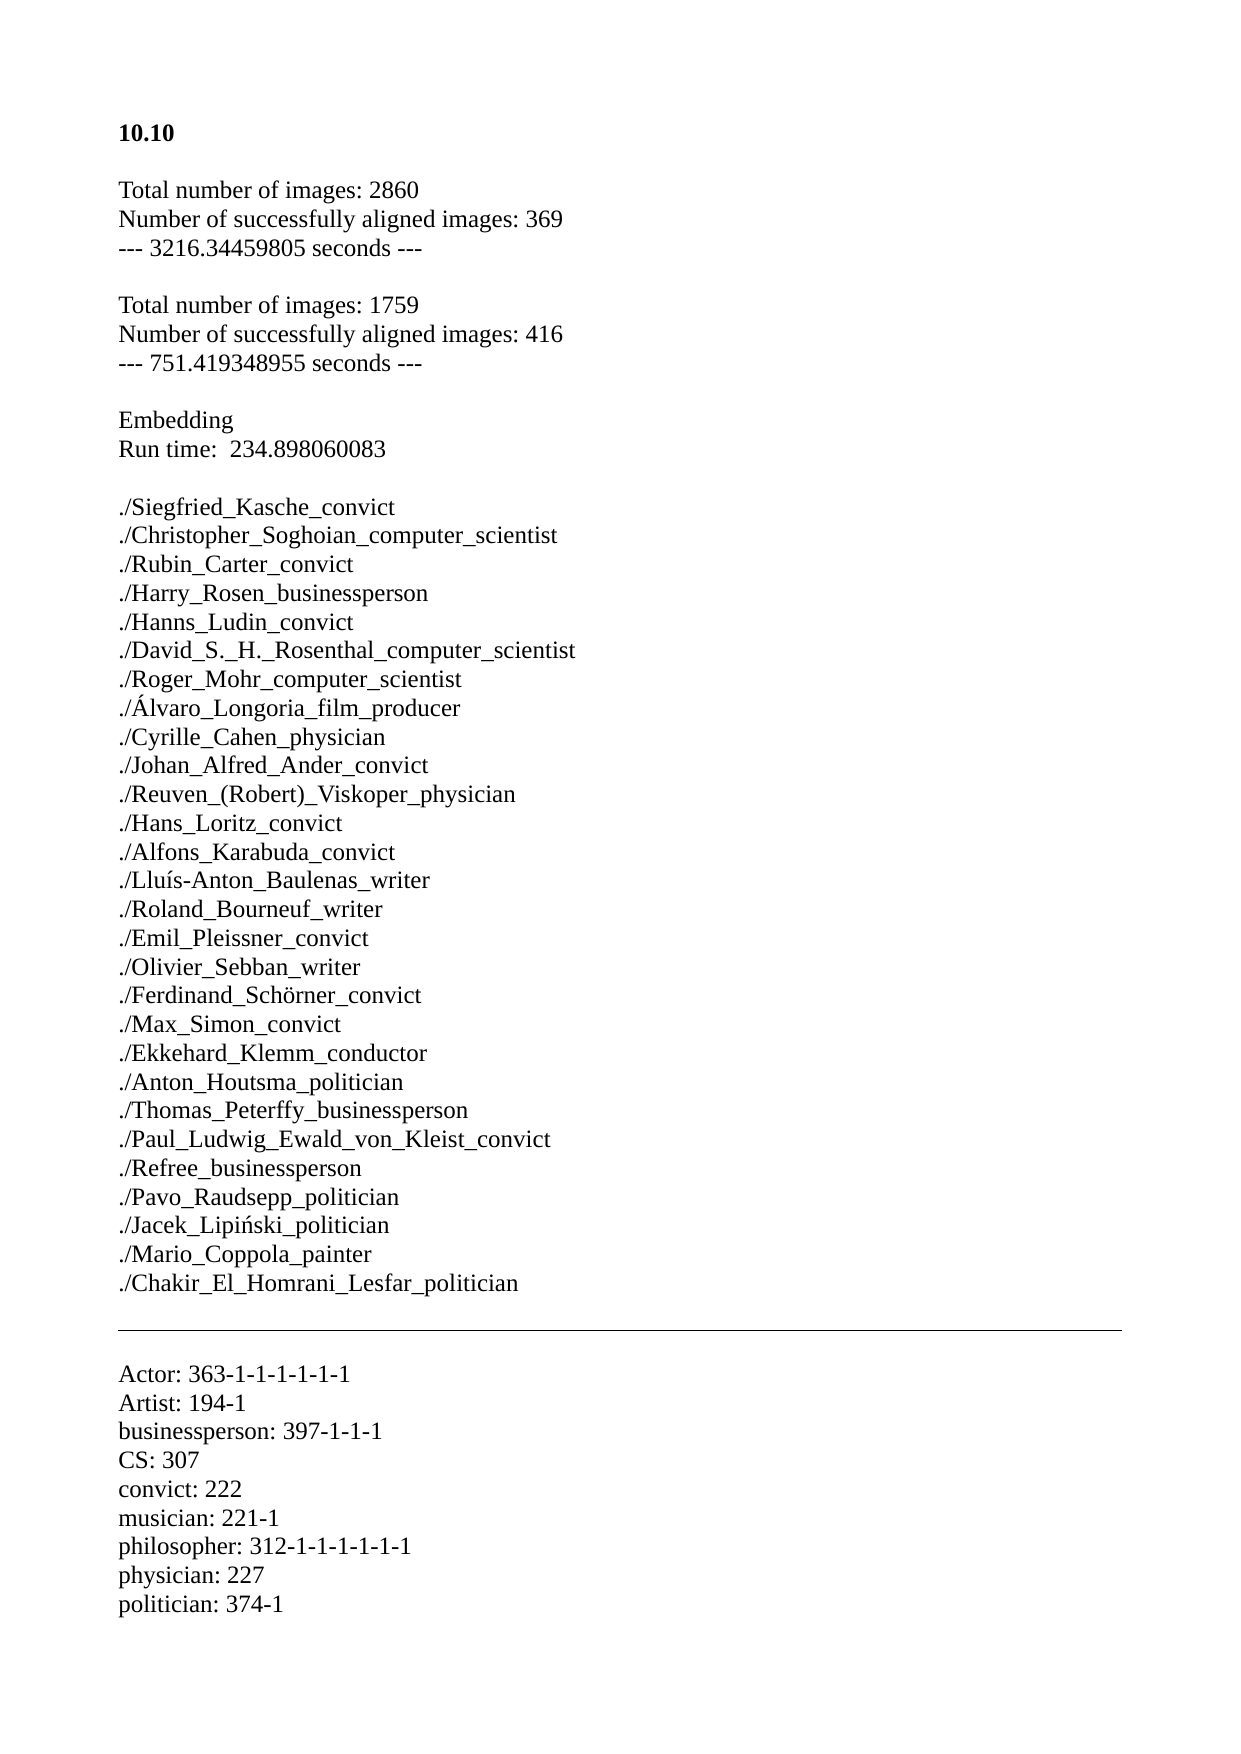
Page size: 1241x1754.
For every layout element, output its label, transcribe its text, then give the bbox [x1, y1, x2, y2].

text ./Roland_Bourneuf_writer [118, 894, 1122, 923]
text ./Reuven_(Robert)_Viskoper_physician [118, 779, 1122, 808]
text convict: 222 [118, 1474, 1122, 1503]
text ./Johan_Alfred_Ander_convict [118, 751, 1122, 779]
text ./Ekkehard_Klemm_conductor [118, 1038, 1122, 1067]
text ./Jacek_Lipiński_politician [118, 1211, 1122, 1239]
text ./Rubin_Carter_convict [118, 549, 1122, 578]
text Total number of images: 2860 [118, 176, 1122, 204]
text ./Roger_Mohr_computer_scientist [118, 664, 1122, 693]
text physician: 227 [118, 1560, 1122, 1589]
text ./Thomas_Peterffy_businessperson [118, 1096, 1122, 1124]
text ./Alfons_Karabuda_convict [118, 837, 1122, 866]
text Number of successfully aligned images: 369 [118, 204, 1122, 233]
text ./Ferdinand_Schörner_convict [118, 981, 1122, 1009]
text ./Refree_businessperson [118, 1153, 1122, 1182]
text ./Anton_Houtsma_politician [118, 1067, 1122, 1096]
text Total number of images: 1759 [118, 291, 1122, 319]
text ./Cyrille_Cahen_physician [118, 722, 1122, 751]
text Artist: 194-1 [118, 1388, 1122, 1416]
text ./Pavo_Raudsepp_politician [118, 1182, 1122, 1211]
text ./Hanns_Ludin_convict [118, 607, 1122, 636]
text ./Olivier_Sebban_writer [118, 952, 1122, 981]
text ./Hans_Loritz_convict [118, 808, 1122, 837]
text 10.10 [118, 118, 1122, 147]
text philosopher: 312-1-1-1-1-1-1 [118, 1531, 1122, 1560]
text --- 3216.34459805 seconds --- [118, 233, 1122, 262]
text ./Paul_Ludwig_Ewald_von_Kleist_convict [118, 1124, 1122, 1153]
text ./Christopher_Soghoian_computer_scientist [118, 521, 1122, 549]
text ./Harry_Rosen_businessperson [118, 578, 1122, 607]
text ./Max_Simon_convict [118, 1009, 1122, 1038]
text CS: 307 [118, 1445, 1122, 1474]
text ./Emil_Pleissner_convict [118, 923, 1122, 952]
text politician: 374-1 [118, 1589, 1122, 1618]
text businessperson: 397-1-1-1 [118, 1416, 1122, 1445]
text --- 751.419348955 seconds --- [118, 348, 1122, 377]
text ./Chakir_El_Homrani_Lesfar_politician [118, 1268, 1122, 1297]
text Embedding [118, 406, 1122, 434]
text Run time: 234.898060083 [118, 434, 1122, 463]
text ./Siegfried_Kasche_convict [118, 492, 1122, 521]
text ./Mario_Coppola_painter [118, 1239, 1122, 1268]
text ./Álvaro_Longoria_film_producer [118, 693, 1122, 722]
text Actor: 363-1-1-1-1-1-1 [118, 1359, 1122, 1388]
text ./Lluís-Anton_Baulenas_writer [118, 866, 1122, 894]
text ./David_S._H._Rosenthal_computer_scientist [118, 636, 1122, 664]
text Number of successfully aligned images: 416 [118, 319, 1122, 348]
text musician: 221-1 [118, 1503, 1122, 1531]
